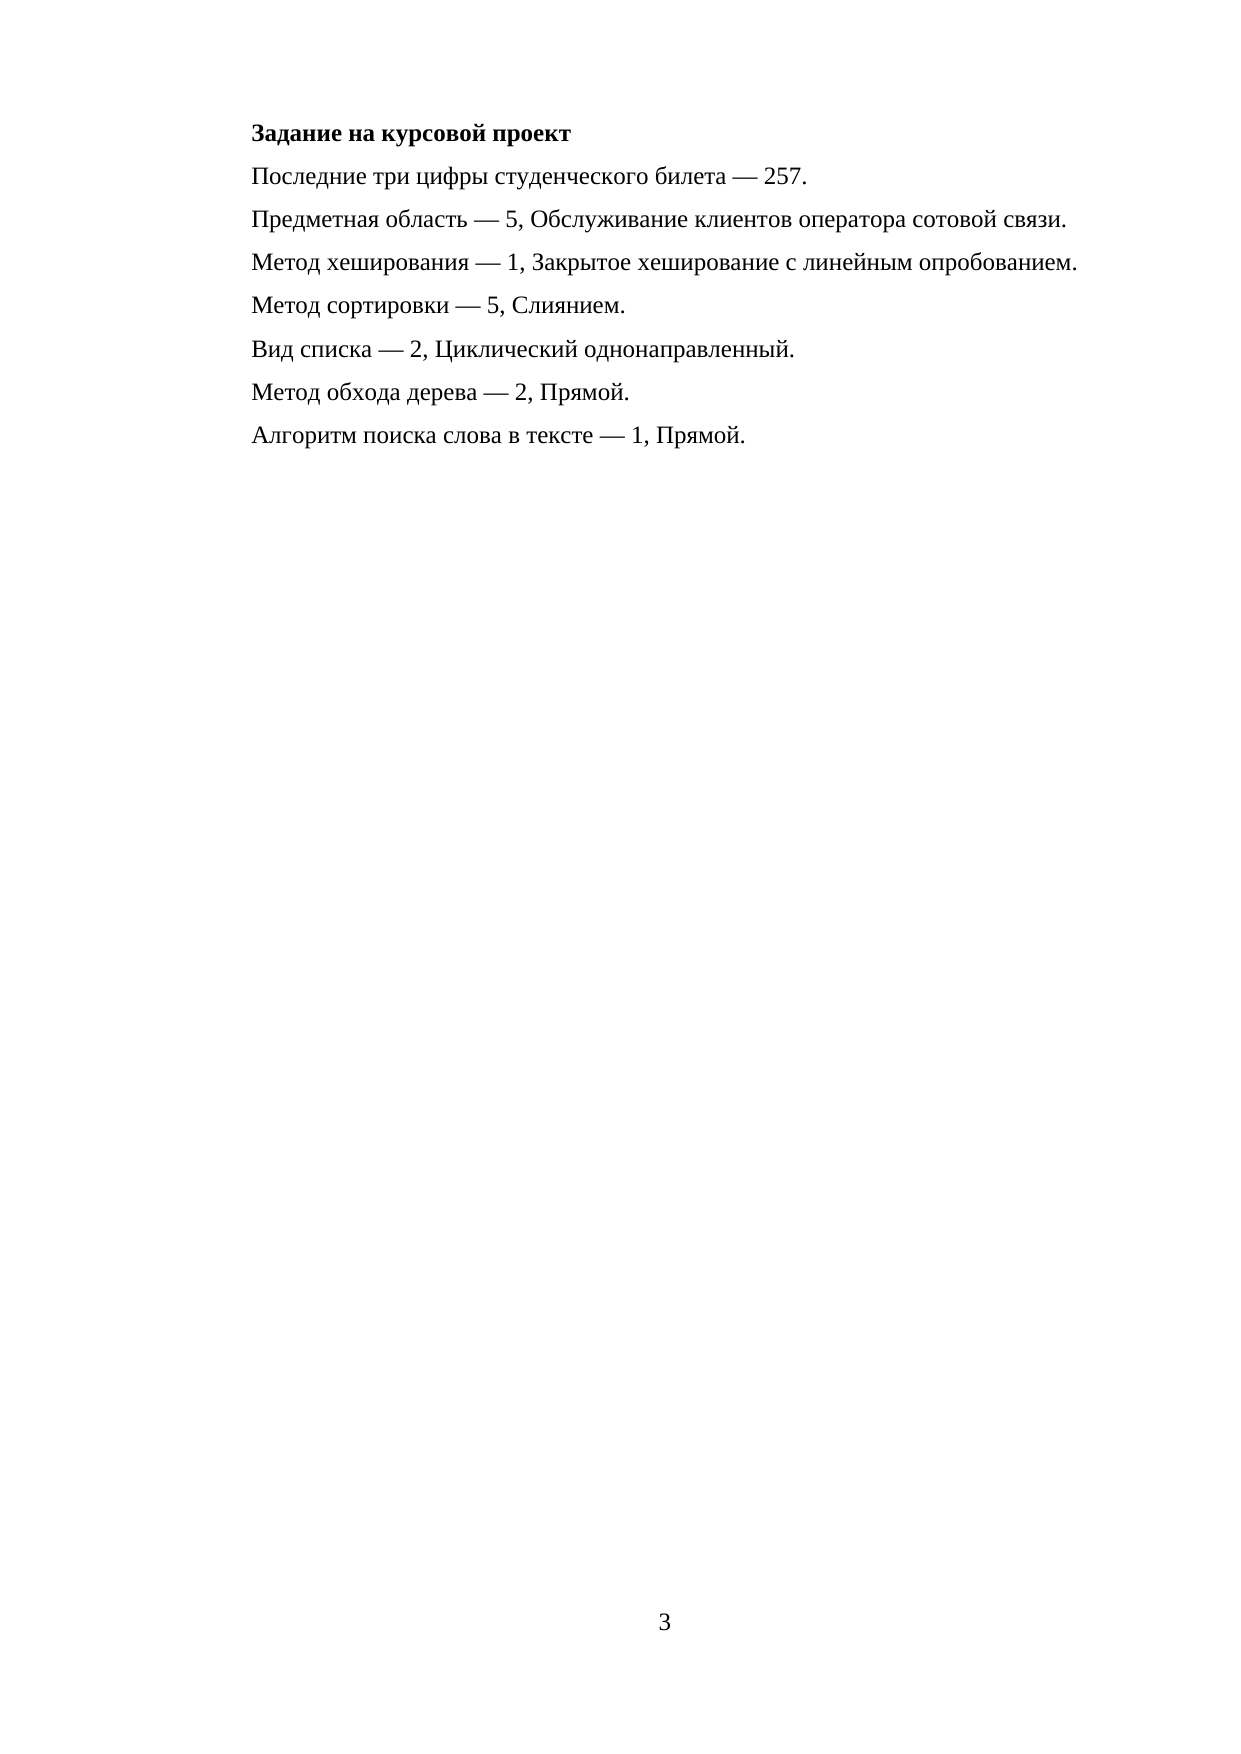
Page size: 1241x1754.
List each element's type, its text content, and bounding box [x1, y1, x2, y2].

text Последние три цифры студенческого билета — 257. [177, 161, 1152, 190]
text Метод сортировки — 5, Слиянием. [177, 291, 1152, 319]
list Задание на курсовой проект [251, 118, 1152, 147]
text Метод хеширования — 1, Закрытое хеширование с линейным опробованием. [177, 247, 1152, 276]
text Вид списка — 2, Циклический однонаправленный. [177, 334, 1152, 362]
text Алгоритм поиска слова в тексте — 1, Прямой. [177, 420, 1152, 449]
text Метод обхода дерева — 2, Прямой. [177, 377, 1152, 406]
text Предметная область — 5, Обслуживание клиентов оператора сотовой связи. [177, 204, 1152, 233]
